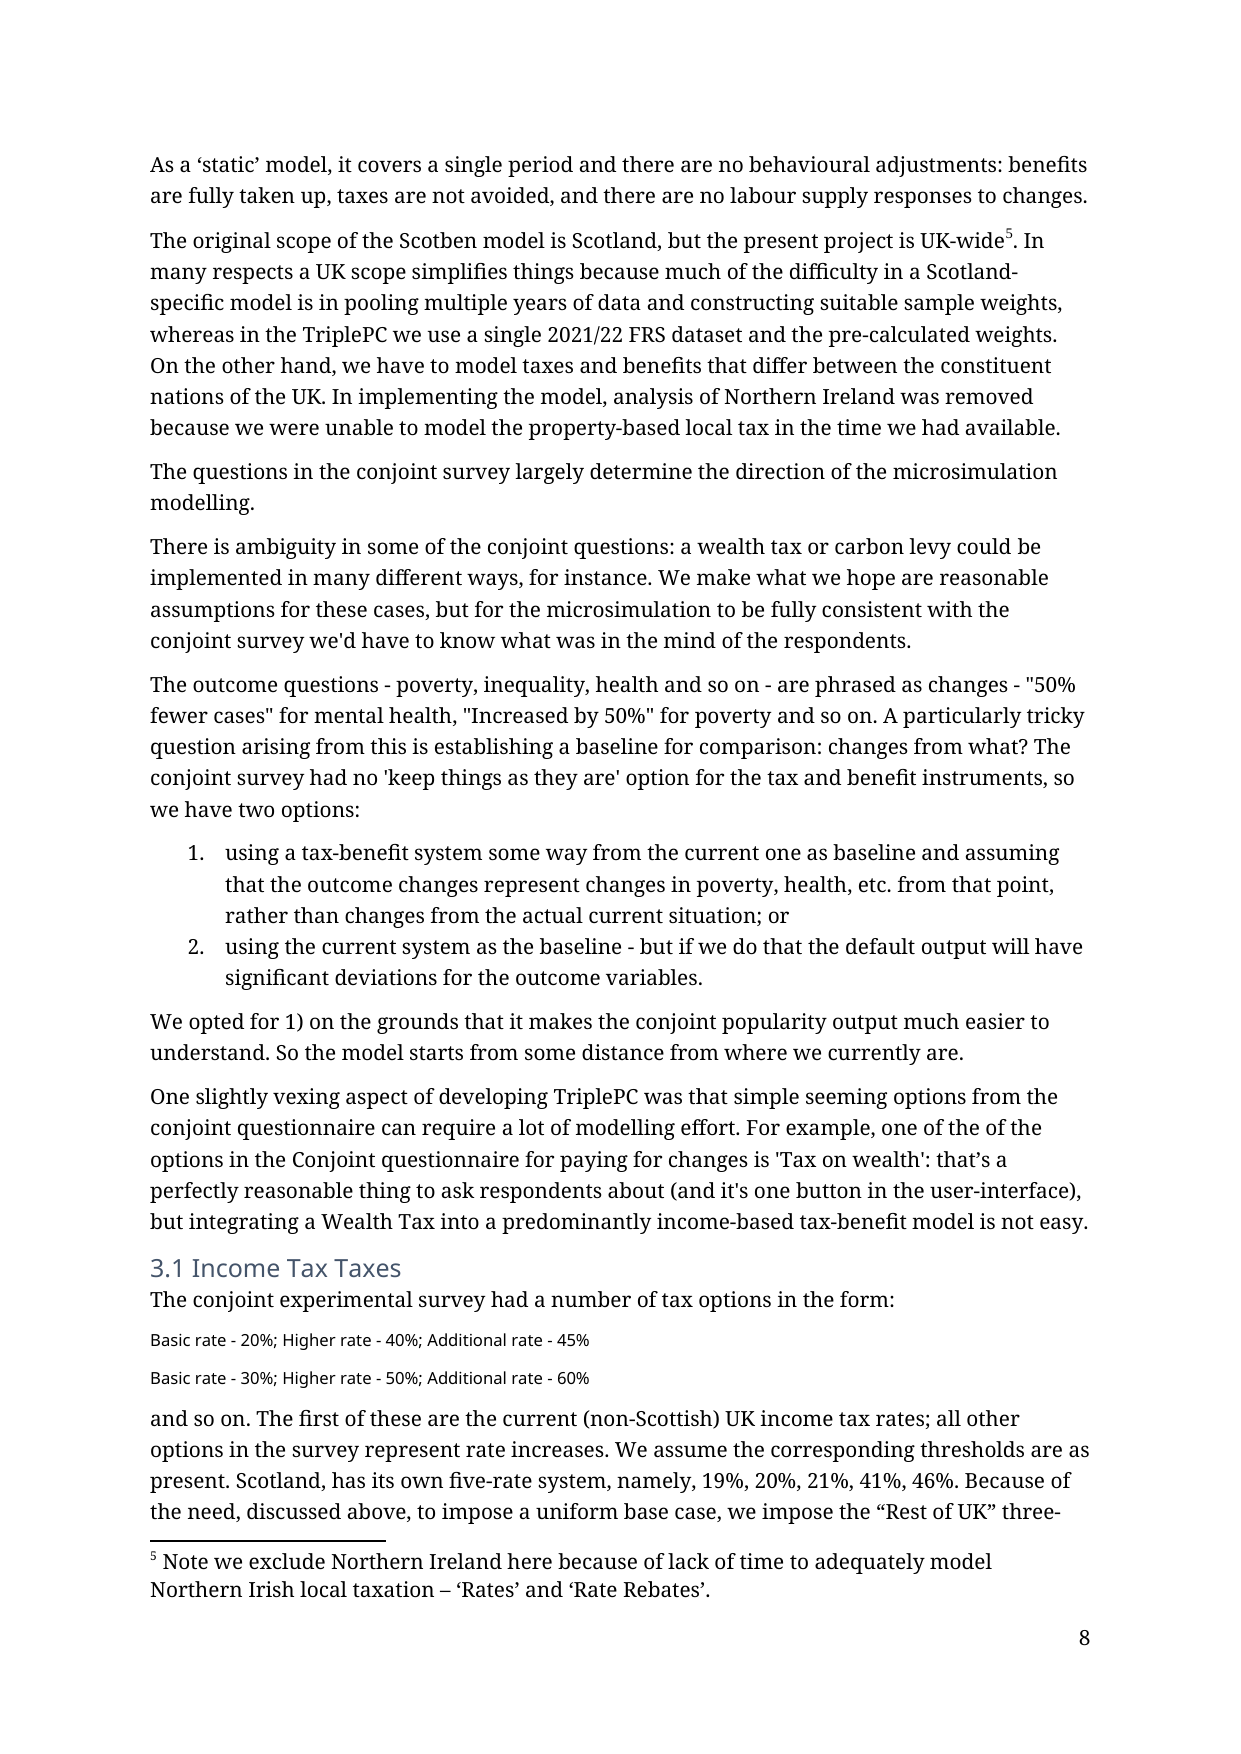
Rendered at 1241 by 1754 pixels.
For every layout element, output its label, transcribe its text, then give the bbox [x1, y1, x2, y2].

text The outcome questions - poverty, inequality, health and so on - are phrased as changes - "50% fewer cases" for mental health, "Increased by 50%" for poverty and so on. A particularly tricky question arising from this is establishing a baseline for comparison: changes from what? The conjoint survey had no 'keep things as they are' option for the tax and benefit instruments, so we have two options: [150, 670, 1090, 823]
text The conjoint experimental survey had a number of tax options in the form: [150, 1285, 1090, 1313]
text Basic rate - 20%; Higher rate - 40%; Additional rate - 45% [150, 1329, 1090, 1352]
text The questions in the conjoint survey largely determine the direction of the microsimulation modelling. [150, 457, 1090, 517]
text We opted for 1) on the grounds that it makes the conjoint popularity output much easier to understand. So the model starts from some distance from where we currently are. [150, 1007, 1090, 1067]
list using the current system as the baseline - but if we do that the default output will have significant deviations for the outcome variables. [187, 932, 1090, 992]
text Note we exclude Northern Ireland here because of lack of time to adequately model Northern Irish local taxation – ‘Rates’ and ‘Rate Rebates’. [150, 1547, 1090, 1604]
subtitle 3.1 Income Tax Taxes [150, 1251, 1090, 1285]
text The original scope of the Scotben model is Scotland, but the present project is UK-wide. In many respects a UK scope simplifies things because much of the difficulty in a Scotland-specific model is in pooling multiple years of data and constructing suitable sample weights, whereas in the TriplePC we use a single 2021/22 FRS dataset and the pre-calculated weights. On the other hand, we have to model taxes and benefits that differ between the constituent nations of the UK. In implementing the model, analysis of Northern Ireland was removed because we were unable to model the property-based local tax in the time we had available. [150, 225, 1090, 442]
text As a ‘static’ model, it covers a single period and there are no behavioural adjustments: benefits are fully taken up, taxes are not avoided, and there are no labour supply responses to changes. [150, 150, 1090, 210]
list using a tax-benefit system some way from the current one as baseline and assuming that the outcome changes represent changes in poverty, health, etc. from that point, rather than changes from the actual current situation; or [187, 838, 1090, 929]
text There is ambiguity in some of the conjoint questions: a wealth tax or carbon levy could be implemented in many different ways, for instance. We make what we hope are reasonable assumptions for these cases, but for the microsimulation to be fully consistent with the conjoint survey we'd have to know what was in the mind of the respondents. [150, 532, 1090, 654]
text and so on. The first of these are the current (non-Scottish) UK income tax rates; all other options in the survey represent rate increases. We assume the corresponding thresholds are as present. Scotland, has its own five-rate system, namely, 19%, 20%, 21%, 41%, 46%. Because of the need, discussed above, to impose a uniform base case, we impose the “Rest of UK” three- [150, 1404, 1090, 1526]
text Basic rate - 30%; Higher rate - 50%; Additional rate - 60% [150, 1366, 1090, 1389]
text One slightly vexing aspect of developing TriplePC was that simple seeming options from the conjoint questionnaire can require a lot of modelling effort. For example, one of the of the options in the Conjoint questionnaire for paying for changes is 'Tax on wealth': that’s a perfectly reasonable thing to ask respondents about (and it's one button in the user-interface), but integrating a Wealth Tax into a predominantly income-based tax-benefit model is not easy. [150, 1082, 1090, 1236]
